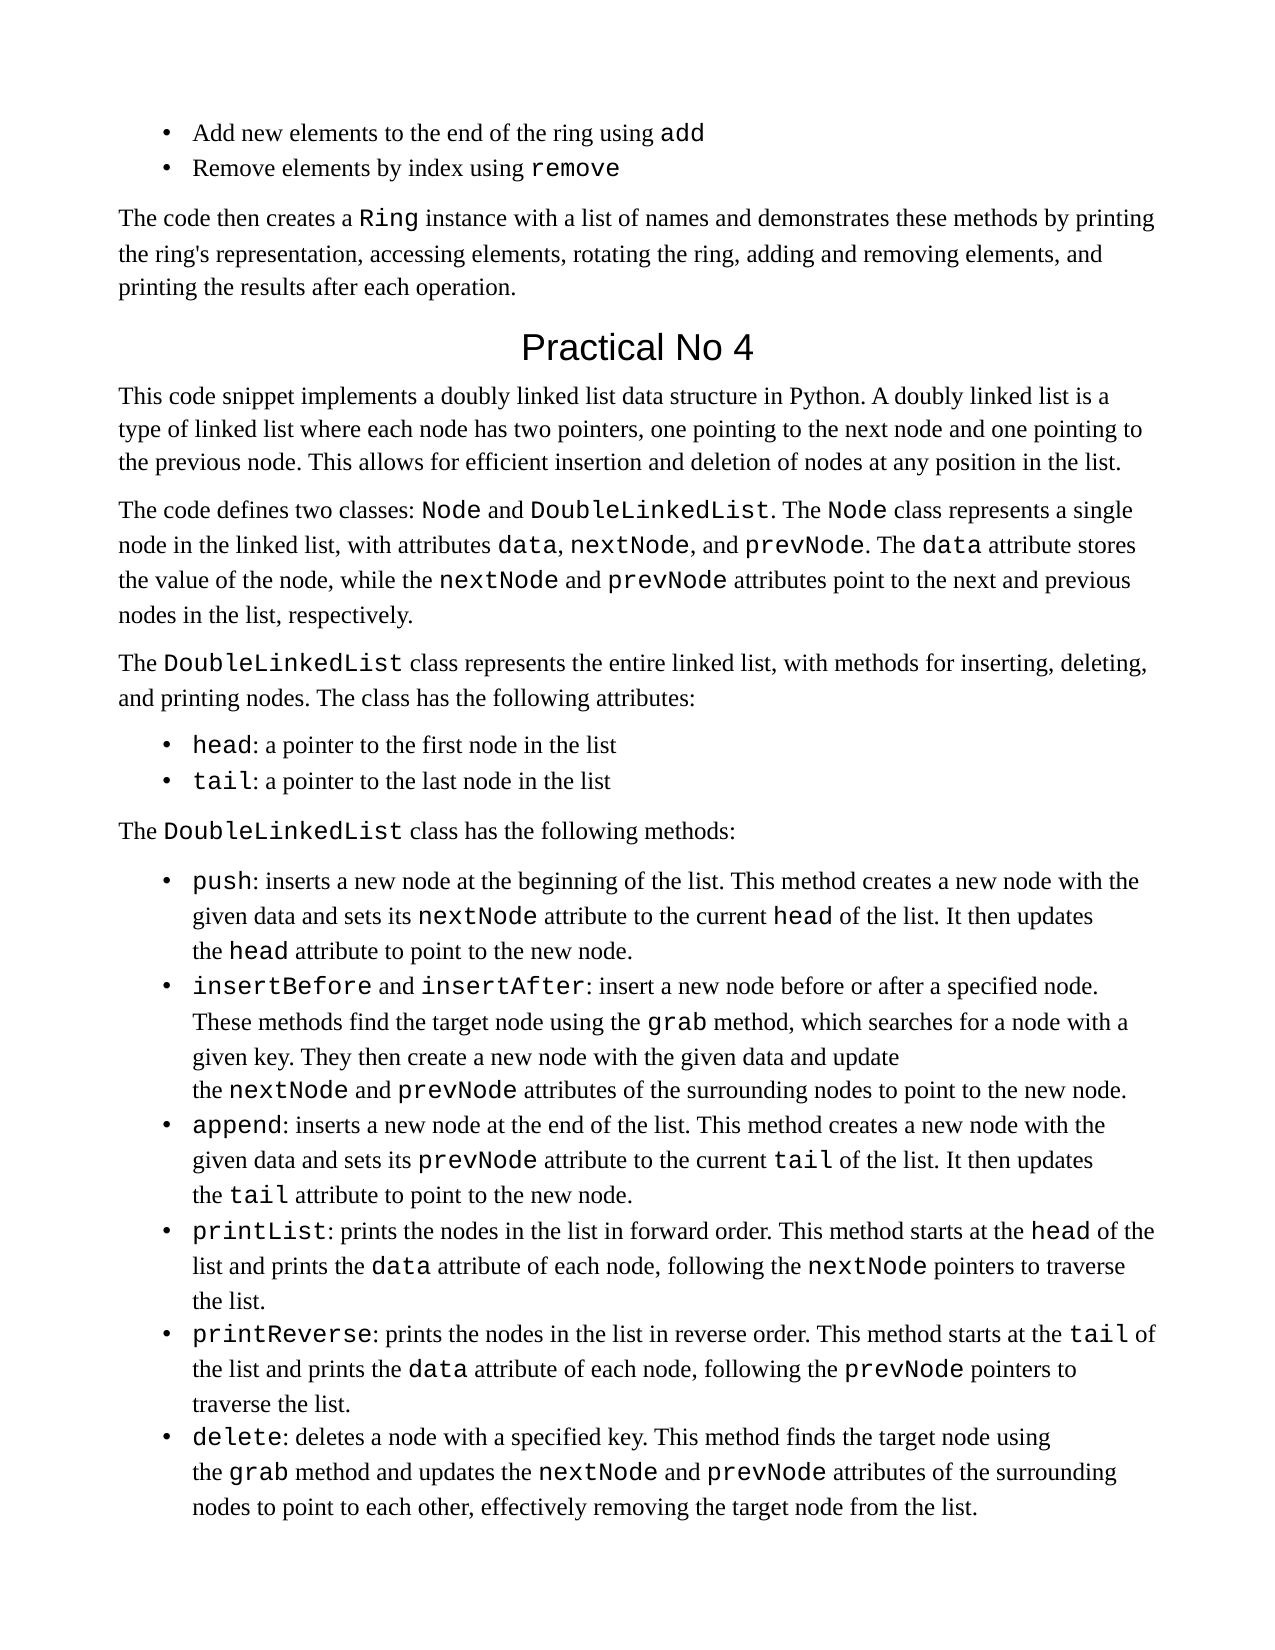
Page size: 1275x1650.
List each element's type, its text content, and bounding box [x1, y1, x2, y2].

list tail: a pointer to the last node in the list [162, 766, 1157, 797]
text The code then creates a Ring instance with a list of names and demonstrates these methods by printing the ring's representation, accessing elements, rotating the ring, adding and removing elements, and printing the results after each operation. [118, 203, 1157, 300]
text The DoubleLinkedList class represents the entire linked list, with methods for inserting, deleting, and printing nodes. The class has the following attributes: [118, 648, 1157, 712]
subtitle Practical No 4 [118, 326, 1157, 369]
list append: inserts a new node at the end of the list. This method creates a new node with the given data and sets its prevNode attribute to the current tail of the list. It then updates the tail attribute to point to the new node. [162, 1110, 1157, 1211]
text This code snippet implements a doubly linked list data structure in Python. A doubly linked list is a type of linked list where each node has two pointers, one pointing to the next node and one pointing to the previous node. This allows for efficient insertion and deletion of nodes at any position in the list. [118, 381, 1157, 476]
list head: a pointer to the first node in the list [162, 730, 1157, 761]
text The DoubleLinkedList class has the following methods: [118, 816, 1157, 847]
list printList: prints the nodes in the list in forward order. This method starts at the head of the list and prints the data attribute of each node, following the nextNode pointers to traverse the list. [162, 1216, 1157, 1315]
list printReverse: prints the nodes in the list in reverse order. This method starts at the tail of the list and prints the data attribute of each node, following the prevNode pointers to traverse the list. [162, 1319, 1157, 1418]
list delete: deletes a node with a specified key. This method finds the target node using the grab method and updates the nextNode and prevNode attributes of the surrounding nodes to point to each other, effectively removing the target node from the list. [162, 1422, 1157, 1521]
list push: inserts a new node at the beginning of the list. This method creates a new node with the given data and sets its nextNode attribute to the current head of the list. It then updates the head attribute to point to the new node. [162, 866, 1157, 967]
list Add new elements to the end of the ring using add [162, 118, 1157, 149]
text The code defines two classes: Node and DoubleLinkedList. The Node class represents a single node in the linked list, with attributes data, nextNode, and prevNode. The data attribute stores the value of the node, while the nextNode and prevNode attributes point to the next and previous nodes in the list, respectively. [118, 495, 1157, 629]
list Remove elements by index using remove [162, 153, 1157, 184]
list insertBefore and insertAfter: insert a new node before or after a specified node. These methods find the target node using the grab method, which searches for a node with a given key. They then create a new node with the given data and update the nextNode and prevNode attributes of the surrounding nodes to point to the new node. [162, 971, 1157, 1106]
